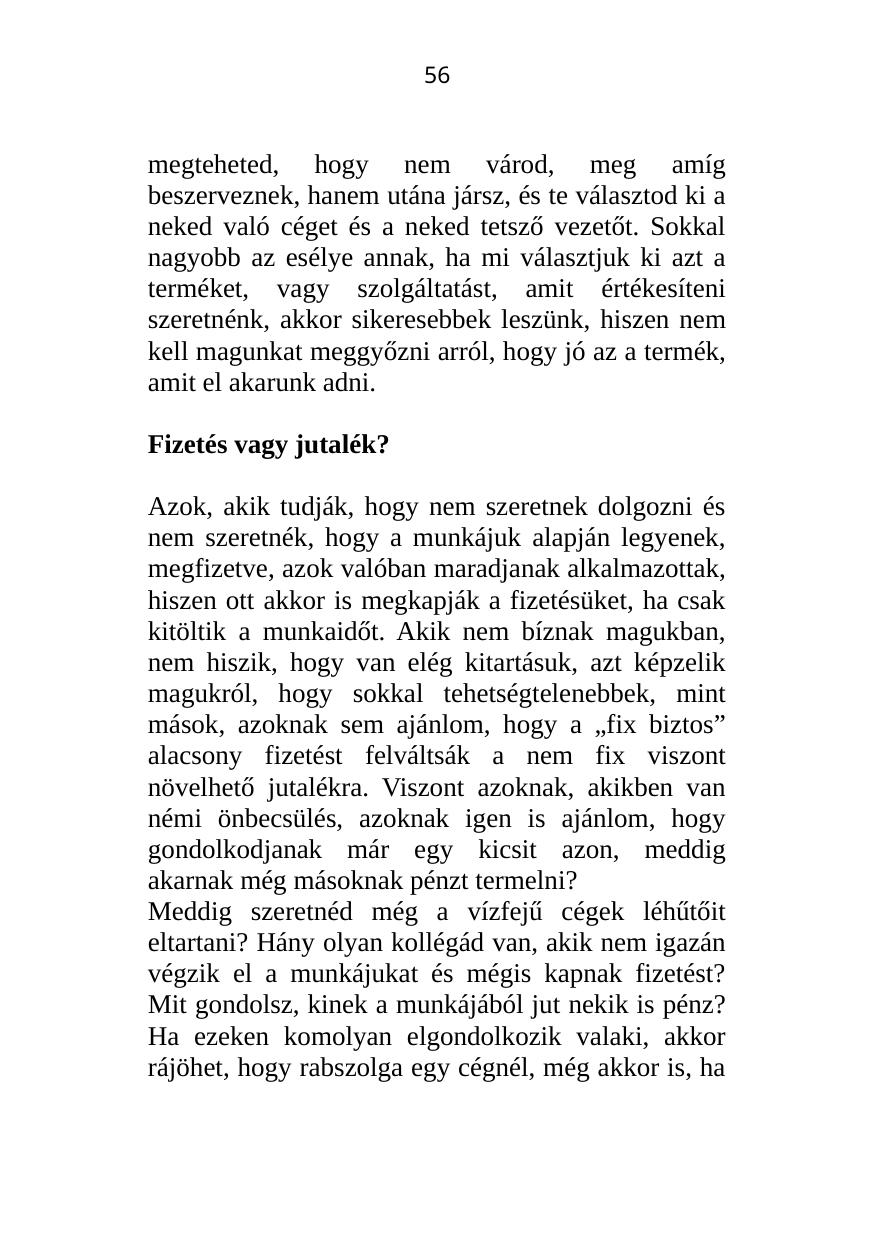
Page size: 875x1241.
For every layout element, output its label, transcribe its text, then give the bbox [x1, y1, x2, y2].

text Fizetés vagy jutalék? [148, 428, 726, 459]
text Azok, akik tudják, hogy nem szeretnek dolgozni és nem szeretnék, hogy a munkájuk alapján legyenek, megfizetve, azok valóban maradjanak alkalmazottak, hiszen ott akkor is megkapják a fizetésüket, ha csak kitöltik a munkaidőt. Akik nem bíznak magukban, nem hiszik, hogy van elég kitartásuk, azt képzelik magukról, hogy sokkal tehetségtelenebbek, mint mások, azoknak sem ajánlom, hogy a „fix biztos” alacsony fizetést felváltsák a nem fix viszont növelhető jutalékra. Viszont azoknak, akikben van némi önbecsülés, azoknak igen is ajánlom, hogy gondolkodjanak már egy kicsit azon, meddig akarnak még másoknak pénzt termelni? [148, 490, 726, 895]
text Meddig szeretnéd még a vízfejű cégek léhűtőit eltartani? Hány olyan kollégád van, akik nem igazán végzik el a munkájukat és mégis kapnak fizetést? Mit gondolsz, kinek a munkájából jut nekik is pénz? Ha ezeken komolyan elgondolkozik valaki, akkor rájöhet, hogy rabszolga egy cégnél, még akkor is, ha [148, 895, 726, 1082]
text megteheted, hogy nem várod, meg amíg beszerveznek, hanem utána jársz, és te választod ki a neked való céget és a neked tetsző vezetőt. Sokkal nagyobb az esélye annak, ha mi választjuk ki azt a terméket, vagy szolgáltatást, amit értékesíteni szeretnénk, akkor sikeresebbek leszünk, hiszen nem kell magunkat meggyőzni arról, hogy jó az a termék, amit el akarunk adni. [148, 148, 726, 397]
